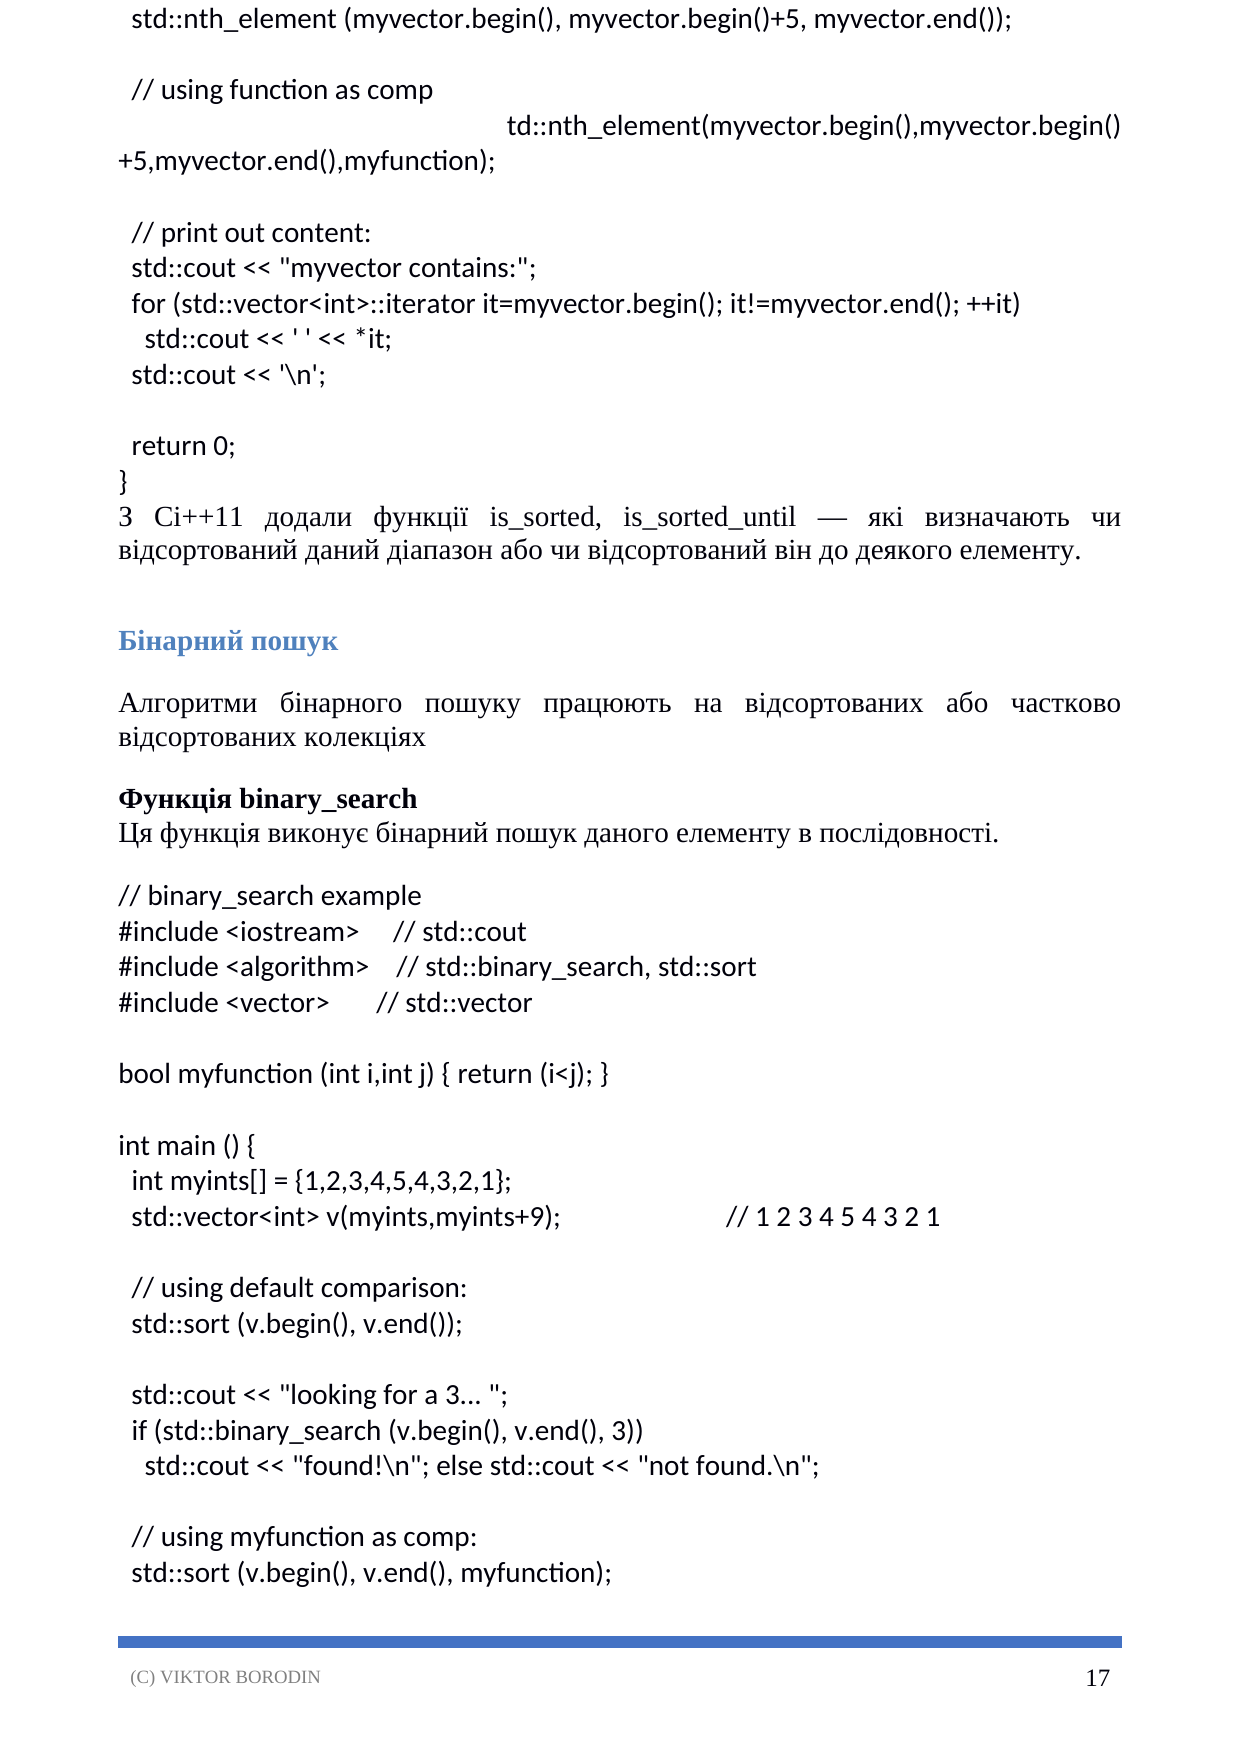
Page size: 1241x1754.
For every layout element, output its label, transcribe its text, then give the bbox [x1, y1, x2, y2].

text Ця функція виконує бінарний пошук даного елементу в послідовності. [118, 815, 1122, 848]
subtitle Бінарний пошук [118, 623, 1122, 657]
text if (std::binary_search (v.begin(), v.end(), 3)) [118, 1412, 1122, 1447]
text std::vector<int> v(myints,myints+9); // 1 2 3 4 5 4 3 2 1 [118, 1198, 1122, 1233]
text std::cout << "found!\n"; else std::cout << "not found.\n"; [118, 1447, 1122, 1483]
text std::sort (v.begin(), v.end(), myfunction); [118, 1554, 1122, 1590]
text // using default comparison: [118, 1269, 1122, 1305]
text #include <algorithm> // std::binary_search, std::sort [118, 948, 1122, 984]
text // print out content: [118, 214, 1122, 249]
text Функція binary_search [118, 781, 1122, 815]
text for (std::vector<int>::iterator it=myvector.begin(); it!=myvector.end(); ++it) [118, 285, 1122, 321]
text std::cout << "myvector contains:"; [118, 249, 1122, 285]
text int main () { [118, 1127, 1122, 1162]
text #include <vector> // std::vector [118, 984, 1122, 1020]
text std::cout << '\n'; [118, 356, 1122, 392]
text std::nth_element (myvector.begin(), myvector.begin()+5, myvector.end()); [118, 0, 1122, 36]
text std::cout << "looking for a 3... "; [118, 1376, 1122, 1412]
text } [118, 463, 1122, 499]
text Алгоритми бінарного пошуку працюють на відсортованих або частково відсортованих колекціях [118, 686, 1122, 753]
text std::cout << ' ' << *it; [118, 321, 1122, 356]
text // using myfunction as comp: [118, 1518, 1122, 1554]
text int myints[] = {1,2,3,4,5,4,3,2,1}; [118, 1162, 1122, 1198]
text // binary_search example [118, 877, 1122, 913]
text return 0; [118, 427, 1122, 463]
text // using function as comp [118, 71, 1122, 107]
text td::nth_element(myvector.begin(),myvector.begin()+5,myvector.end(),myfunction); [118, 107, 1122, 178]
text bool myfunction (int i,int j) { return (i<j); } [118, 1055, 1122, 1091]
text З Сі++11 додали функції is_sorted, is_sorted_until — які визначають чи відсортований даний діапазон або чи відсортований він до деякого елементу. [118, 499, 1122, 566]
text #include <iostream> // std::cout [118, 913, 1122, 948]
text std::sort (v.begin(), v.end()); [118, 1305, 1122, 1340]
